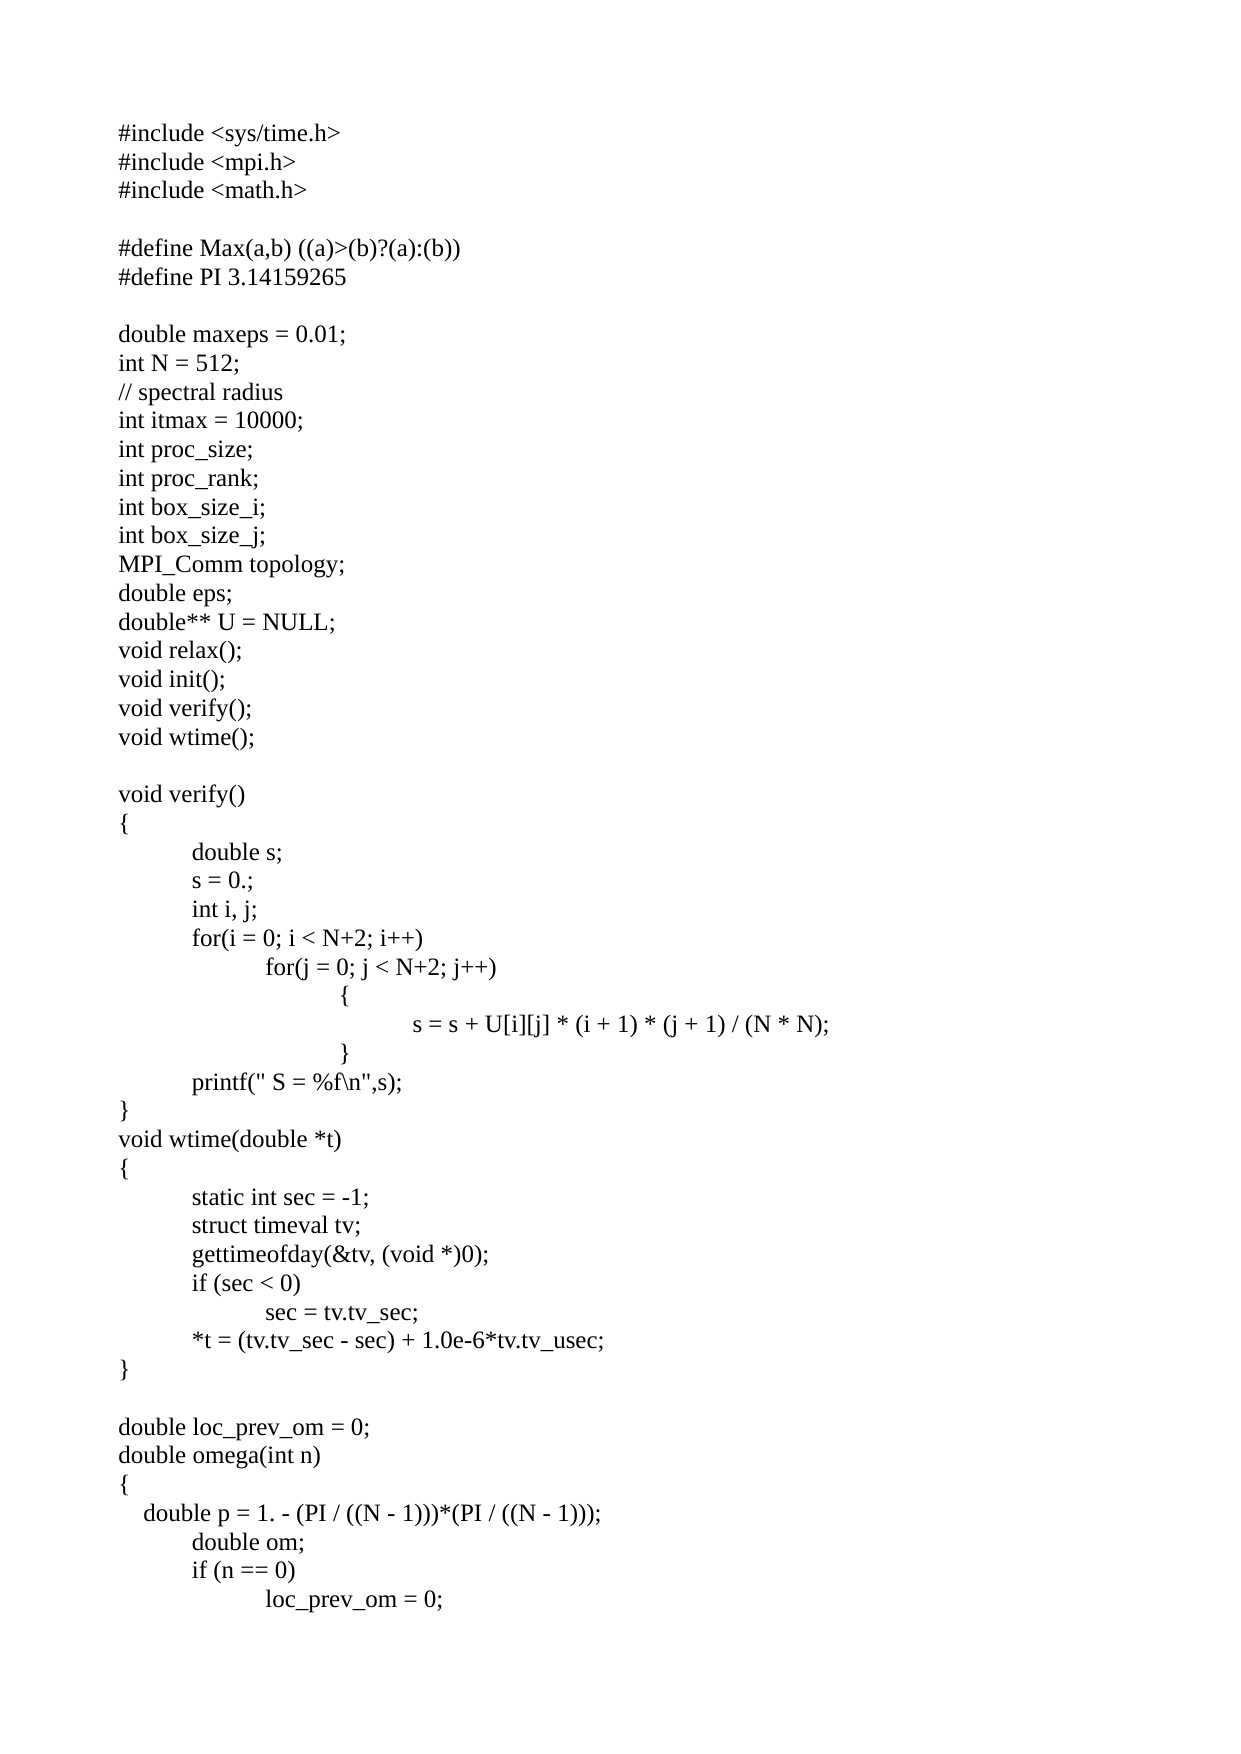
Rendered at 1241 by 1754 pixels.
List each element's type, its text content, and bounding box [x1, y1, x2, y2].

text #define Max(a,b) ((a)>(b)?(a):(b)) [118, 233, 1122, 262]
text #include <sys/time.h> [118, 118, 1122, 147]
text s = 0.; [118, 866, 1122, 894]
text } [118, 1096, 1122, 1124]
text s = s + U[i][j] * (i + 1) * (j + 1) / (N * N); [118, 1009, 1122, 1038]
text { [118, 1469, 1122, 1498]
text int box_size_i; [118, 492, 1122, 521]
text { [118, 1153, 1122, 1182]
text void verify() [118, 779, 1122, 808]
text #define PI 3.14159265 [118, 262, 1122, 291]
text int proc_rank; [118, 463, 1122, 492]
text printf(" S = %f\n",s); [118, 1067, 1122, 1096]
text void init(); [118, 664, 1122, 693]
text MPI_Comm topology; [118, 549, 1122, 578]
text double om; [118, 1527, 1122, 1556]
text #include <mpi.h> [118, 147, 1122, 176]
text *t = (tv.tv_sec - sec) + 1.0e-6*tv.tv_usec; [118, 1326, 1122, 1354]
text int proc_size; [118, 434, 1122, 463]
text double s; [118, 837, 1122, 866]
text int N = 512; [118, 348, 1122, 377]
text // spectral radius [118, 377, 1122, 406]
text for(j = 0; j < N+2; j++) [118, 952, 1122, 981]
text double omega(int n) [118, 1441, 1122, 1469]
text double** U = NULL; [118, 607, 1122, 636]
text int itmax = 10000; [118, 406, 1122, 434]
text void wtime(double *t) [118, 1124, 1122, 1153]
text void verify(); [118, 693, 1122, 722]
text int box_size_j; [118, 521, 1122, 549]
text int i, j; [118, 894, 1122, 923]
text if (sec < 0) [118, 1268, 1122, 1297]
text double loc_prev_om = 0; [118, 1412, 1122, 1441]
text double maxeps = 0.01; [118, 319, 1122, 348]
text } [118, 1038, 1122, 1067]
text double eps; [118, 578, 1122, 607]
text static int sec = -1; [118, 1182, 1122, 1211]
text sec = tv.tv_sec; [118, 1297, 1122, 1326]
text void relax(); [118, 636, 1122, 664]
text void wtime(); [118, 722, 1122, 751]
text { [118, 808, 1122, 837]
text double p = 1. - (PI / ((N - 1)))*(PI / ((N - 1))); [118, 1498, 1122, 1527]
text for(i = 0; i < N+2; i++) [118, 923, 1122, 952]
text loc_prev_om = 0; [118, 1584, 1122, 1613]
text struct timeval tv; [118, 1211, 1122, 1239]
text if (n == 0) [118, 1556, 1122, 1584]
text #include <math.h> [118, 176, 1122, 204]
text } [118, 1354, 1122, 1383]
text gettimeofday(&tv, (void *)0); [118, 1239, 1122, 1268]
text { [118, 981, 1122, 1009]
